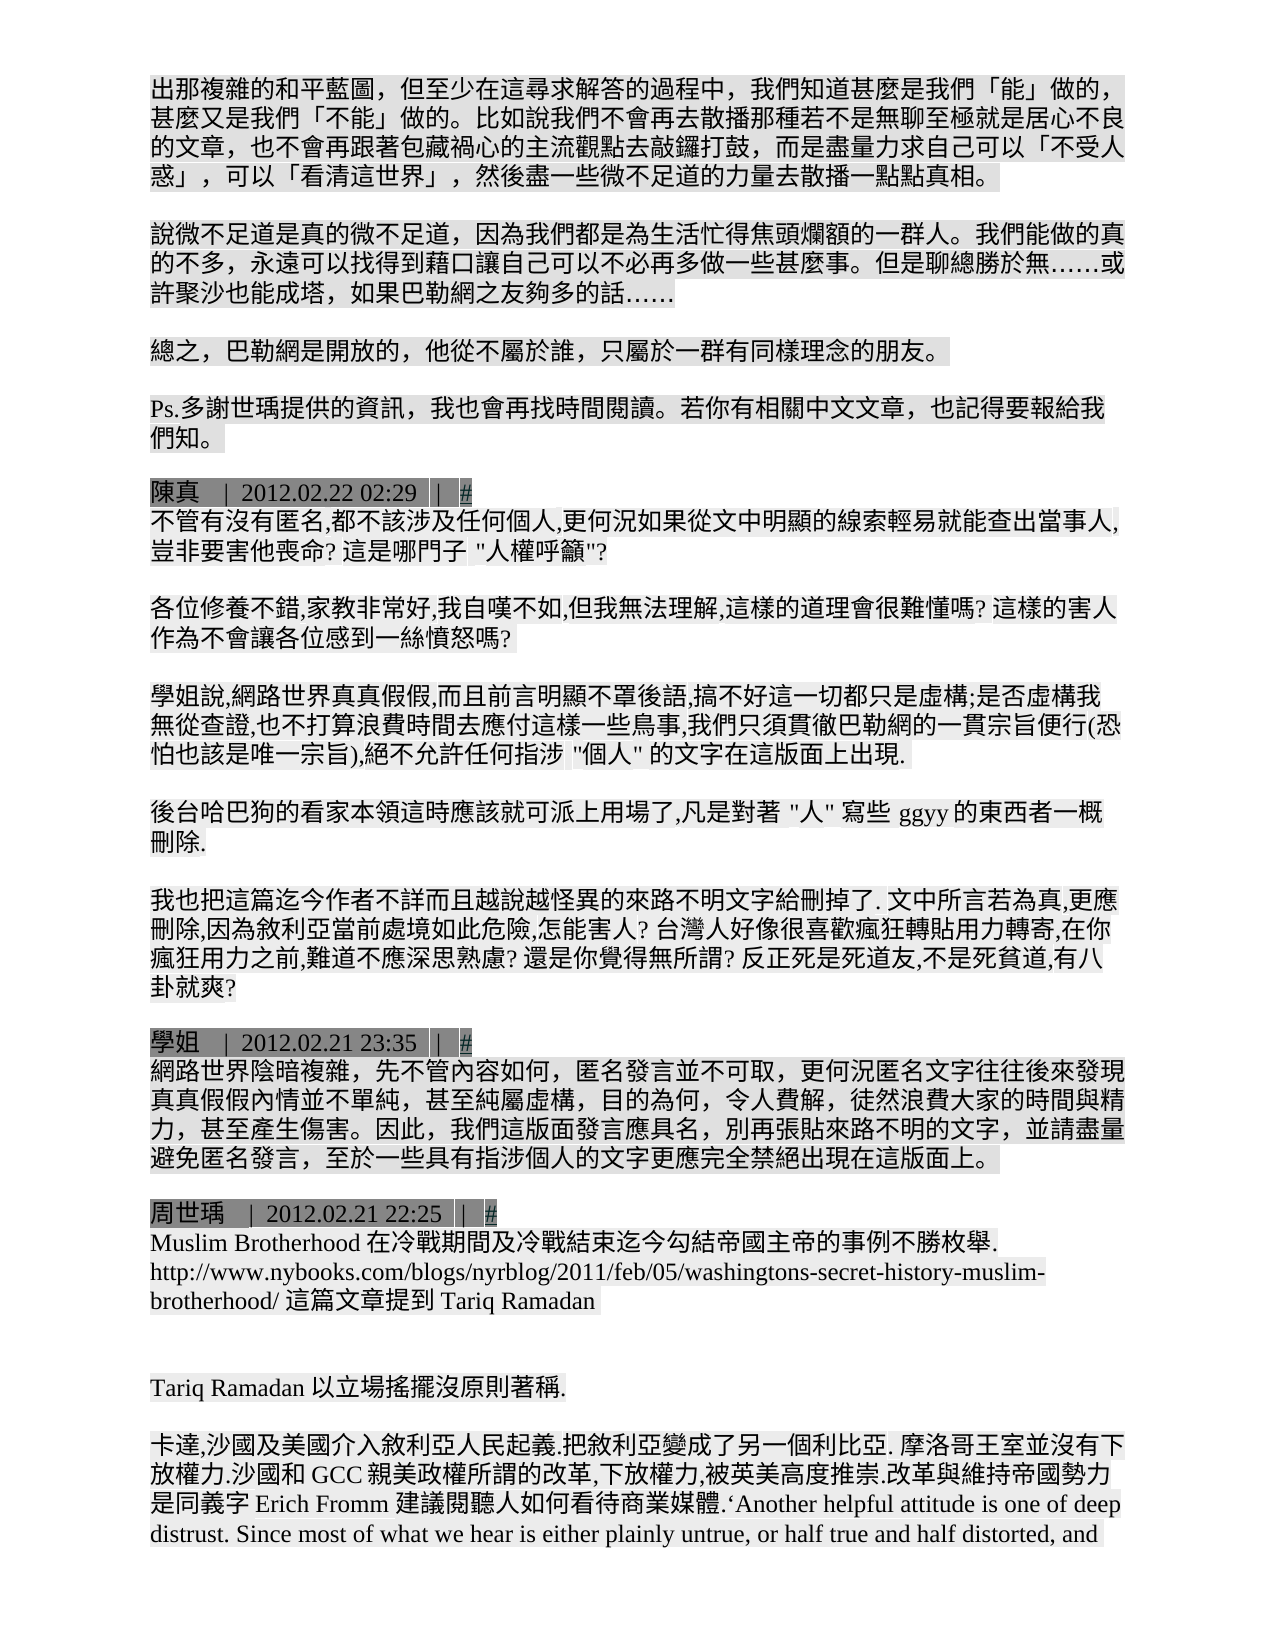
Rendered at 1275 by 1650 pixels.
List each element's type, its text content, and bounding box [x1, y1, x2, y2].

text 不管有沒有匿名,都不該涉及任何個人,更何況如果從文中明顯的線索輕易就能查出當事人,豈非要害他喪命? 這是哪門子 "人權呼籲"? 各位修養不錯,家教非常好,我自嘆不如,但我無法理解,這樣的道理會很難懂嗎? 這樣的害人作為不會讓各位感到一絲憤怒嗎? 學姐說,網路世界真真假假,而且前言明顯不罩後語,搞不好這一切都只是虛構;是否虛構我無從查證,也不打算浪費時間去應付這樣一些鳥事,我們只須貫徹巴勒網的一貫宗旨便行(恐怕也該是唯一宗旨),絕不允許任何指涉 "個人" 的文字在這版面上出現. 後台哈巴狗的看家本領這時應該就可派上用場了,凡是對著 "人" 寫些 ggyy的東西者一概刪除. 我也把這篇迄今作者不詳而且越說越怪異的來路不明文字給刪掉了. 文中所言若為真,更應刪除,因為敘利亞當前處境如此危險,怎能害人? 台灣人好像很喜歡瘋狂轉貼用力轉寄,在你瘋狂用力之前,難道不應深思熟慮? 還是你覺得無所謂? 反正死是死道友,不是死貧道,有八卦就爽? [150, 507, 1125, 1003]
text 周世瑀 | 2012.02.21 22:25 | # [150, 1199, 1125, 1228]
text Muslim Brotherhood 在冷戰期間及冷戰結束迄今勾結帝國主帝的事例不勝枚舉. http://www.nybooks.com/blogs/nyrblog/2011/feb/05/washingtons-secret-history-muslim-brotherhood/ 這篇文章提到Tariq Ramadan Tariq Ramadan以立場搖擺沒原則著稱. 卡達,沙國及美國介入敘利亞人民起義.把敘利亞變成了另一個利比亞. 摩洛哥王室並沒有下放權力.沙國和GCC親美政權所謂的改革,下放權力,被英美高度推崇.改革與維持帝國勢力是同義字Erich Fromm 建議閱聽人如何看待商業媒體.‘Another helpful attitude is one of deep distrust. Since most of what we hear is either plainly untrue, or half true and half distorted, and [150, 1228, 1125, 1547]
text 網路世界陰暗複雜，先不管內容如何，匿名發言並不可取，更何況匿名文字往往後來發現真真假假內情並不單純，甚至純屬虛構，目的為何，令人費解，徒然浪費大家的時間與精力，甚至產生傷害。因此，我們這版面發言應具名，別再張貼來路不明的文字，並請盡量避免匿名發言，至於一些具有指涉個人的文字更應完全禁絕出現在這版面上。 [150, 1057, 1125, 1174]
text 學姐 | 2012.02.21 23:35 | # [150, 1028, 1125, 1057]
text 陳真 | 2012.02.22 02:29 | # [150, 478, 1125, 507]
text 出那複雜的和平藍圖，但至少在這尋求解答的過程中，我們知道甚麼是我們「能」做的，甚麼又是我們「不能」做的。比如說我們不會再去散播那種若不是無聊至極就是居心不良的文章，也不會再跟著包藏禍心的主流觀點去敲鑼打鼓，而是盡量力求自己可以「不受人惑」，可以「看清這世界」，然後盡一些微不足道的力量去散播一點點真相。 說微不足道是真的微不足道，因為我們都是為生活忙得焦頭爛額的一群人。我們能做的真的不多，永遠可以找得到藉口讓自己可以不必再多做一些甚麼事。但是聊總勝於無……或許聚沙也能成塔，如果巴勒網之友夠多的話…… 總之，巴勒網是開放的，他從不屬於誰，只屬於一群有同樣理念的朋友。 Ps.多謝世瑀提供的資訊，我也會再找時間閱讀。若你有相關中文文章，也記得要報給我們知。 [150, 75, 1125, 453]
